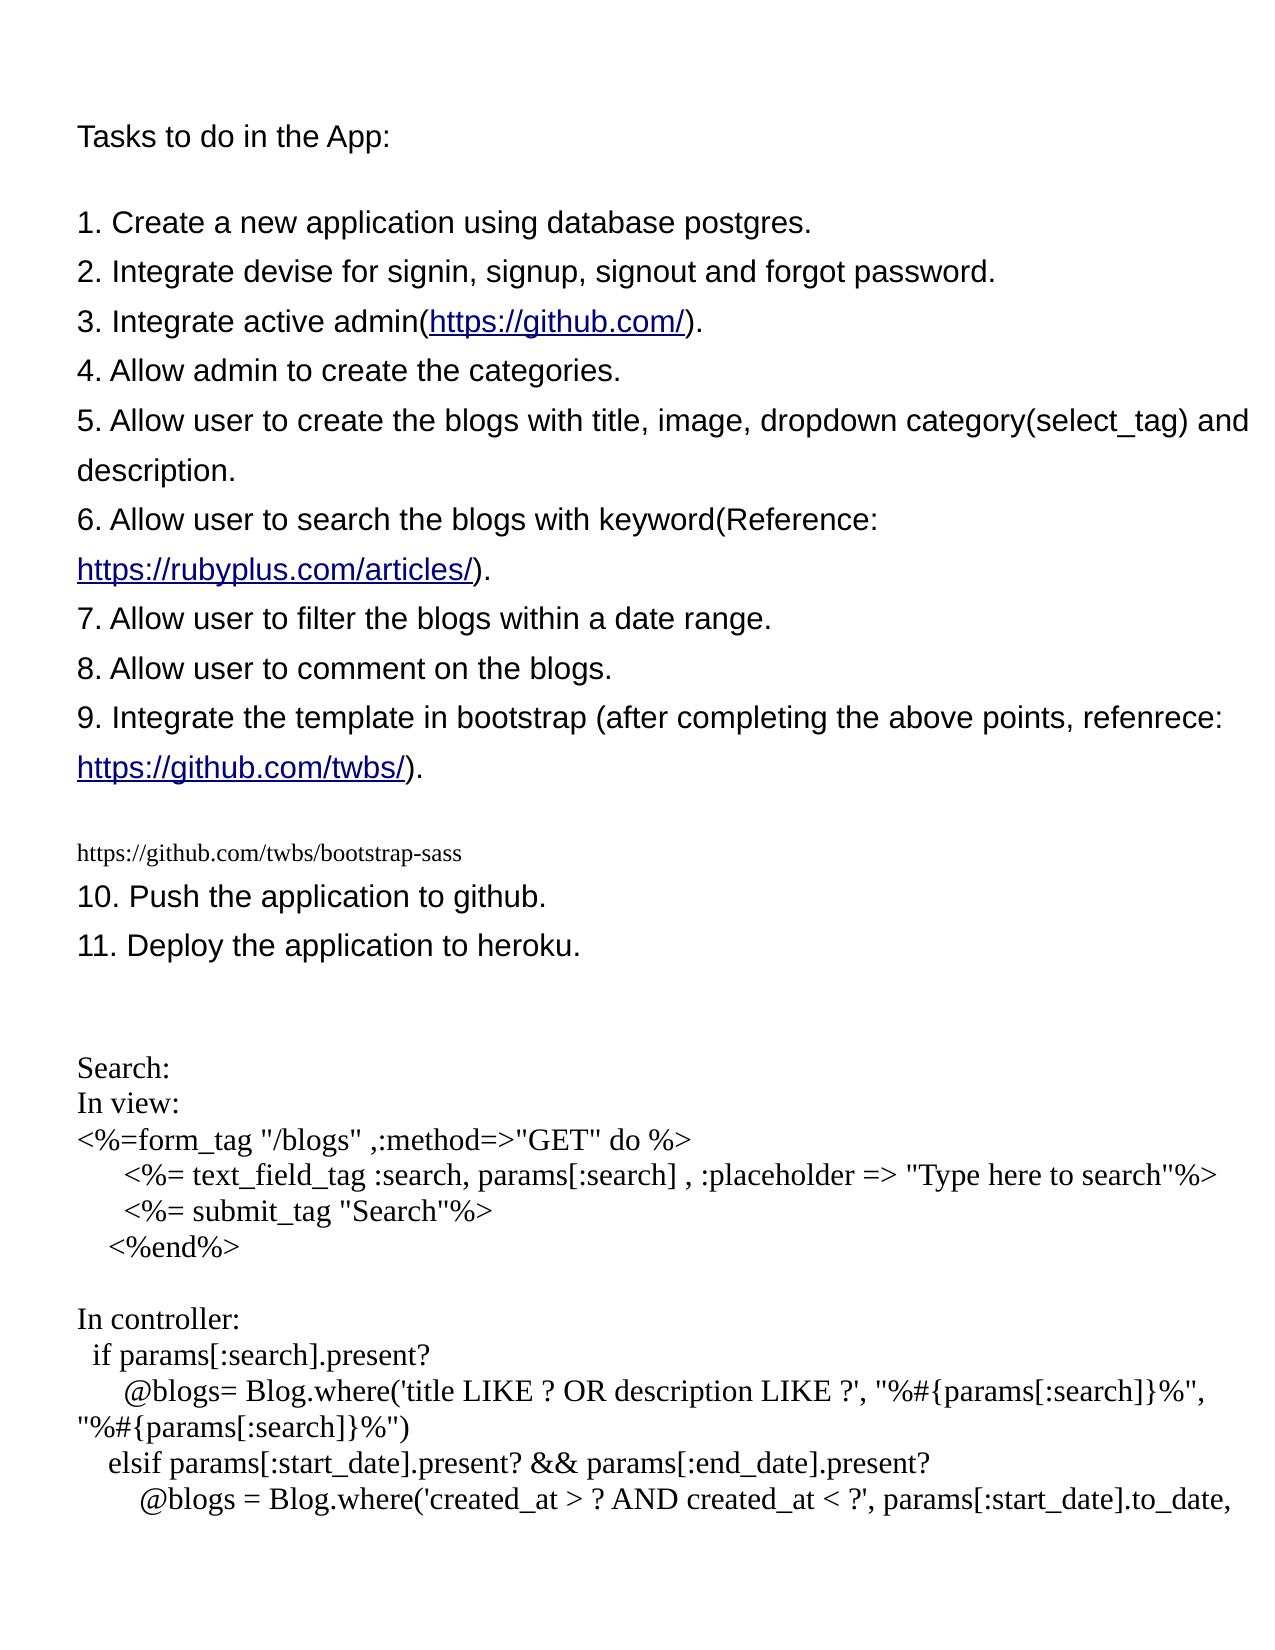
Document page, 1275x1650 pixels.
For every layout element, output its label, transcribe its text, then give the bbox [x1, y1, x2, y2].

text 7. Allow user to filter the blogs within a date range. [77, 600, 1258, 636]
text 6. Allow user to search the blogs with keyword(Reference: https://rubyplus.com/articles/). [77, 501, 1258, 587]
text In controller: [77, 1300, 1258, 1336]
text In view: [77, 1085, 1258, 1121]
text <%= text_field_tag :search, params[:search] , :placeholder => "Type here to search"%> [77, 1157, 1258, 1193]
text 11. Deploy the application to heroku. [77, 927, 1258, 963]
text @blogs = Blog.where('created_at > ? AND created_at < ?', params[:start_date].to_date, [77, 1480, 1258, 1516]
text https://github.com/twbs/bootstrap-sass [77, 838, 1258, 867]
text 5. Allow user to create the blogs with title, image, dropdown category(select_tag) and description. [77, 402, 1258, 487]
text 9. Integrate the template in bootstrap (after completing the above points, refenrece: https://github.com/twbs/). [77, 699, 1258, 785]
text <%=form_tag "/blogs" ,:method=>"GET" do %> [77, 1121, 1258, 1157]
text <%end%> [77, 1228, 1258, 1264]
text 3. Integrate active admin(https://github.com/). [77, 303, 1258, 339]
text elsif params[:start_date].present? && params[:end_date].present? [77, 1444, 1258, 1480]
text 1. Create a new application using database postgres. [77, 204, 1258, 239]
text 8. Allow user to comment on the blogs. [77, 650, 1258, 686]
text 4. Allow admin to create the categories. [77, 352, 1258, 388]
text <%= submit_tag "Search"%> [77, 1193, 1258, 1228]
text if params[:search].present? [77, 1336, 1258, 1372]
text Tasks to do in the App: [77, 118, 1258, 154]
text Search: [77, 1049, 1258, 1085]
text @blogs= Blog.where('title LIKE ? OR description LIKE ?', "%#{params[:search]}%", "%#{params[:search]}%") [77, 1372, 1258, 1444]
text 2. Integrate devise for signin, signup, signout and forgot password. [77, 253, 1258, 289]
text 10. Push the application to github. [77, 878, 1258, 914]
